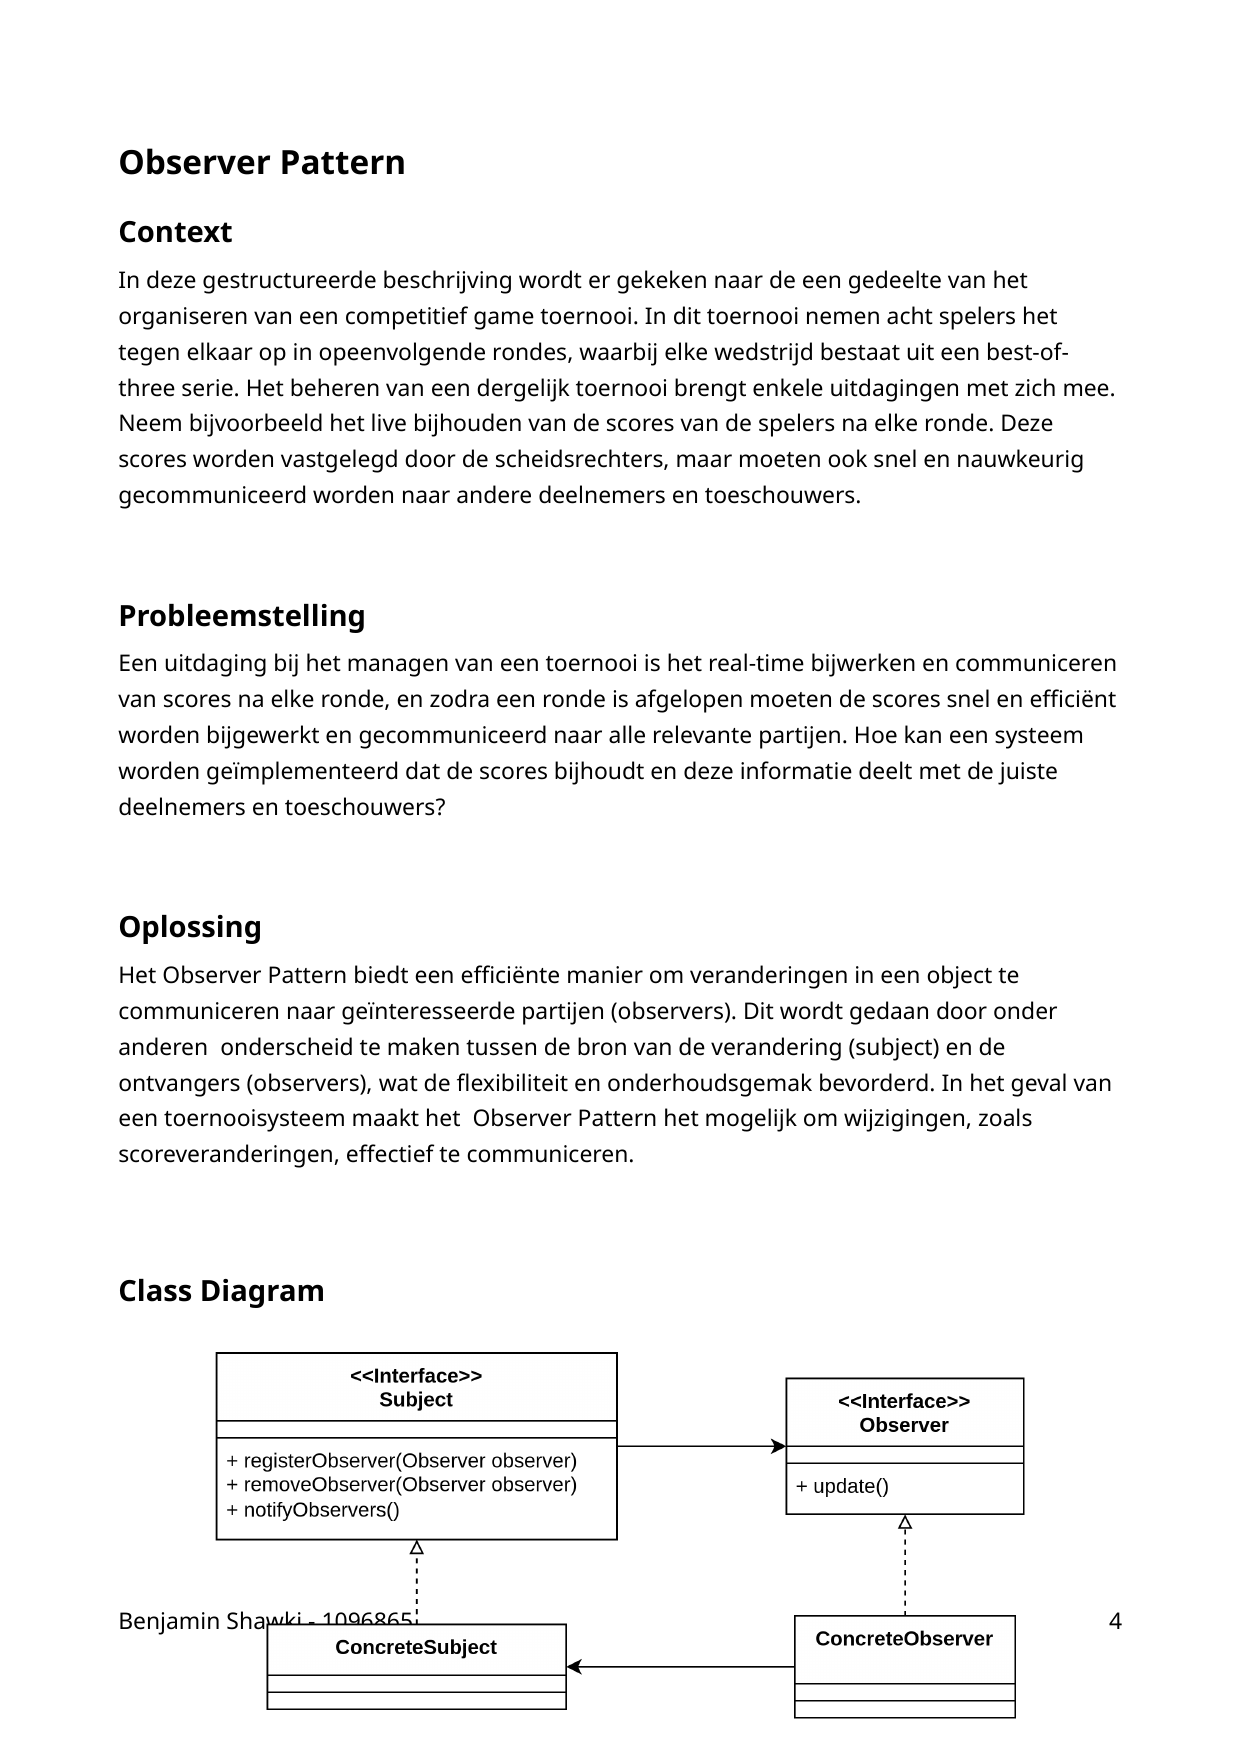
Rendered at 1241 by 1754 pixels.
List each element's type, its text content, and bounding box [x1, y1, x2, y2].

text Een uitdaging bij het managen van een toernooi is het real-time bijwerken en communiceren van scores na elke ronde, en zodra een ronde is afgelopen moeten de scores snel en efficiënt worden bijgewerkt en gecommuniceerd naar alle relevante partijen. Hoe kan een systeem worden geïmplementeerd dat de scores bijhoudt en deze informatie deelt met de juiste deelnemers en toeschouwers? [118, 647, 1122, 822]
text Het Observer Pattern biedt een efficiënte manier om veranderingen in een object te communiceren naar geïnteresseerde partijen (observers). Dit wordt gedaan door onder anderen onderscheid te maken tussen de bron van de verandering (subject) en de ontvangers (observers), wat de flexibiliteit en onderhoudsgemak bevorderd. In het geval van een toernooisysteem maakt het Observer Pattern het mogelijk om wijzigingen, zoals scoreveranderingen, effectief te communiceren. [118, 959, 1122, 1169]
picture [199, 1335, 1043, 1737]
subtitle Probleemstelling [118, 595, 1122, 634]
subtitle Class Diagram [118, 1270, 1122, 1310]
subtitle Oplossing [118, 906, 1122, 946]
subtitle Context [118, 211, 1122, 251]
text In deze gestructureerde beschrijving wordt er gekeken naar de een gedeelte van het organiseren van een competitief game toernooi. In dit toernooi nemen acht spelers het tegen elkaar op in opeenvolgende rondes, waarbij elke wedstrijd bestaat uit een best-of-three serie. Het beheren van een dergelijk toernooi brengt enkele uitdagingen met zich mee. Neem bijvoorbeeld het live bijhouden van de scores van de spelers na elke ronde. Deze scores worden vastgelegd door de scheidsrechters, maar moeten ook snel en nauwkeurig gecommuniceerd worden naar andere deelnemers en toeschouwers. [118, 264, 1122, 511]
subtitle Observer Pattern [118, 139, 1122, 184]
